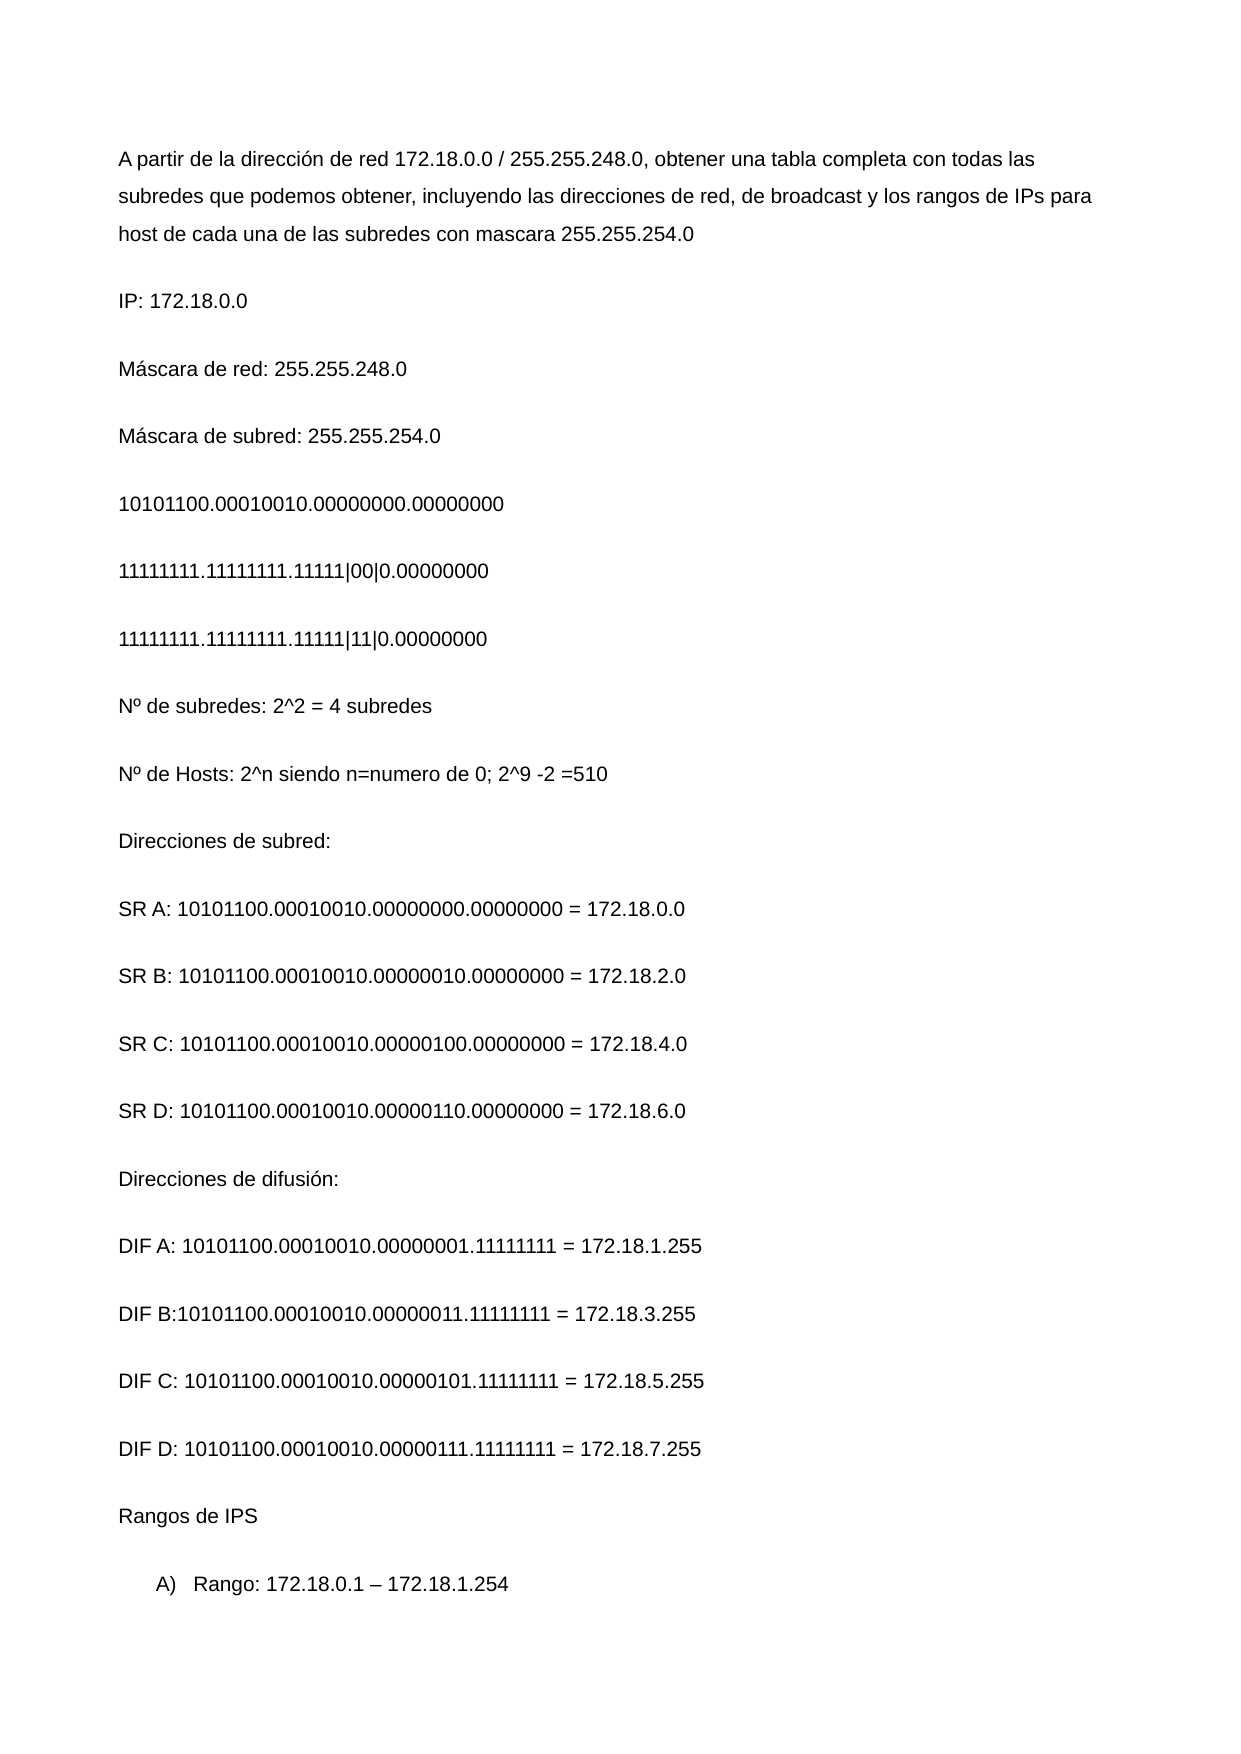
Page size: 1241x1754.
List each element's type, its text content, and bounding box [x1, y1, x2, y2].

text Máscara de red: 255.255.248.0 [118, 343, 1122, 381]
text Nº de subredes: 2^2 = 4 subredes [118, 681, 1122, 718]
text SR B: 10101100.00010010.00000010.00000000 = 172.18.2.0 [118, 951, 1122, 988]
text DIF A: 10101100.00010010.00000001.11111111 = 172.18.1.255 [118, 1221, 1122, 1258]
text SR A: 10101100.00010010.00000000.00000000 = 172.18.0.0 [118, 883, 1122, 921]
text Nº de Hosts: 2^n siendo n=numero de 0; 2^9 -2 =510 [118, 748, 1122, 786]
text Direcciones de subred: [118, 816, 1122, 853]
text DIF D: 10101100.00010010.00000111.11111111 = 172.18.7.255 [118, 1423, 1122, 1461]
text DIF C: 10101100.00010010.00000101.11111111 = 172.18.5.255 [118, 1356, 1122, 1393]
text Direcciones de difusión: [118, 1153, 1122, 1191]
text SR D: 10101100.00010010.00000110.00000000 = 172.18.6.0 [118, 1086, 1122, 1123]
text 11111111.11111111.11111|11|0.00000000 [118, 613, 1122, 651]
text SR C: 10101100.00010010.00000100.00000000 = 172.18.4.0 [118, 1018, 1122, 1056]
text 10101100.00010010.00000000.00000000 [118, 478, 1122, 516]
text DIF B:10101100.00010010.00000011.11111111 = 172.18.3.255 [118, 1288, 1122, 1326]
text Máscara de subred: 255.255.254.0 [118, 411, 1122, 448]
text Rangos de IPS [118, 1491, 1122, 1528]
text 11111111.11111111.11111|00|0.00000000 [118, 546, 1122, 583]
list Rango: 172.18.0.1 – 172.18.1.254 [156, 1558, 1122, 1596]
text A partir de la dirección de red 172.18.0.0 / 255.255.248.0, obtener una tabla completa con todas las subredes que podemos obtener, incluyendo las direcciones de red, de broadcast y los rangos de IPs para host de cada una de las subredes con mascara 255.255.254.0 [118, 133, 1122, 246]
text IP: 172.18.0.0 [118, 276, 1122, 313]
